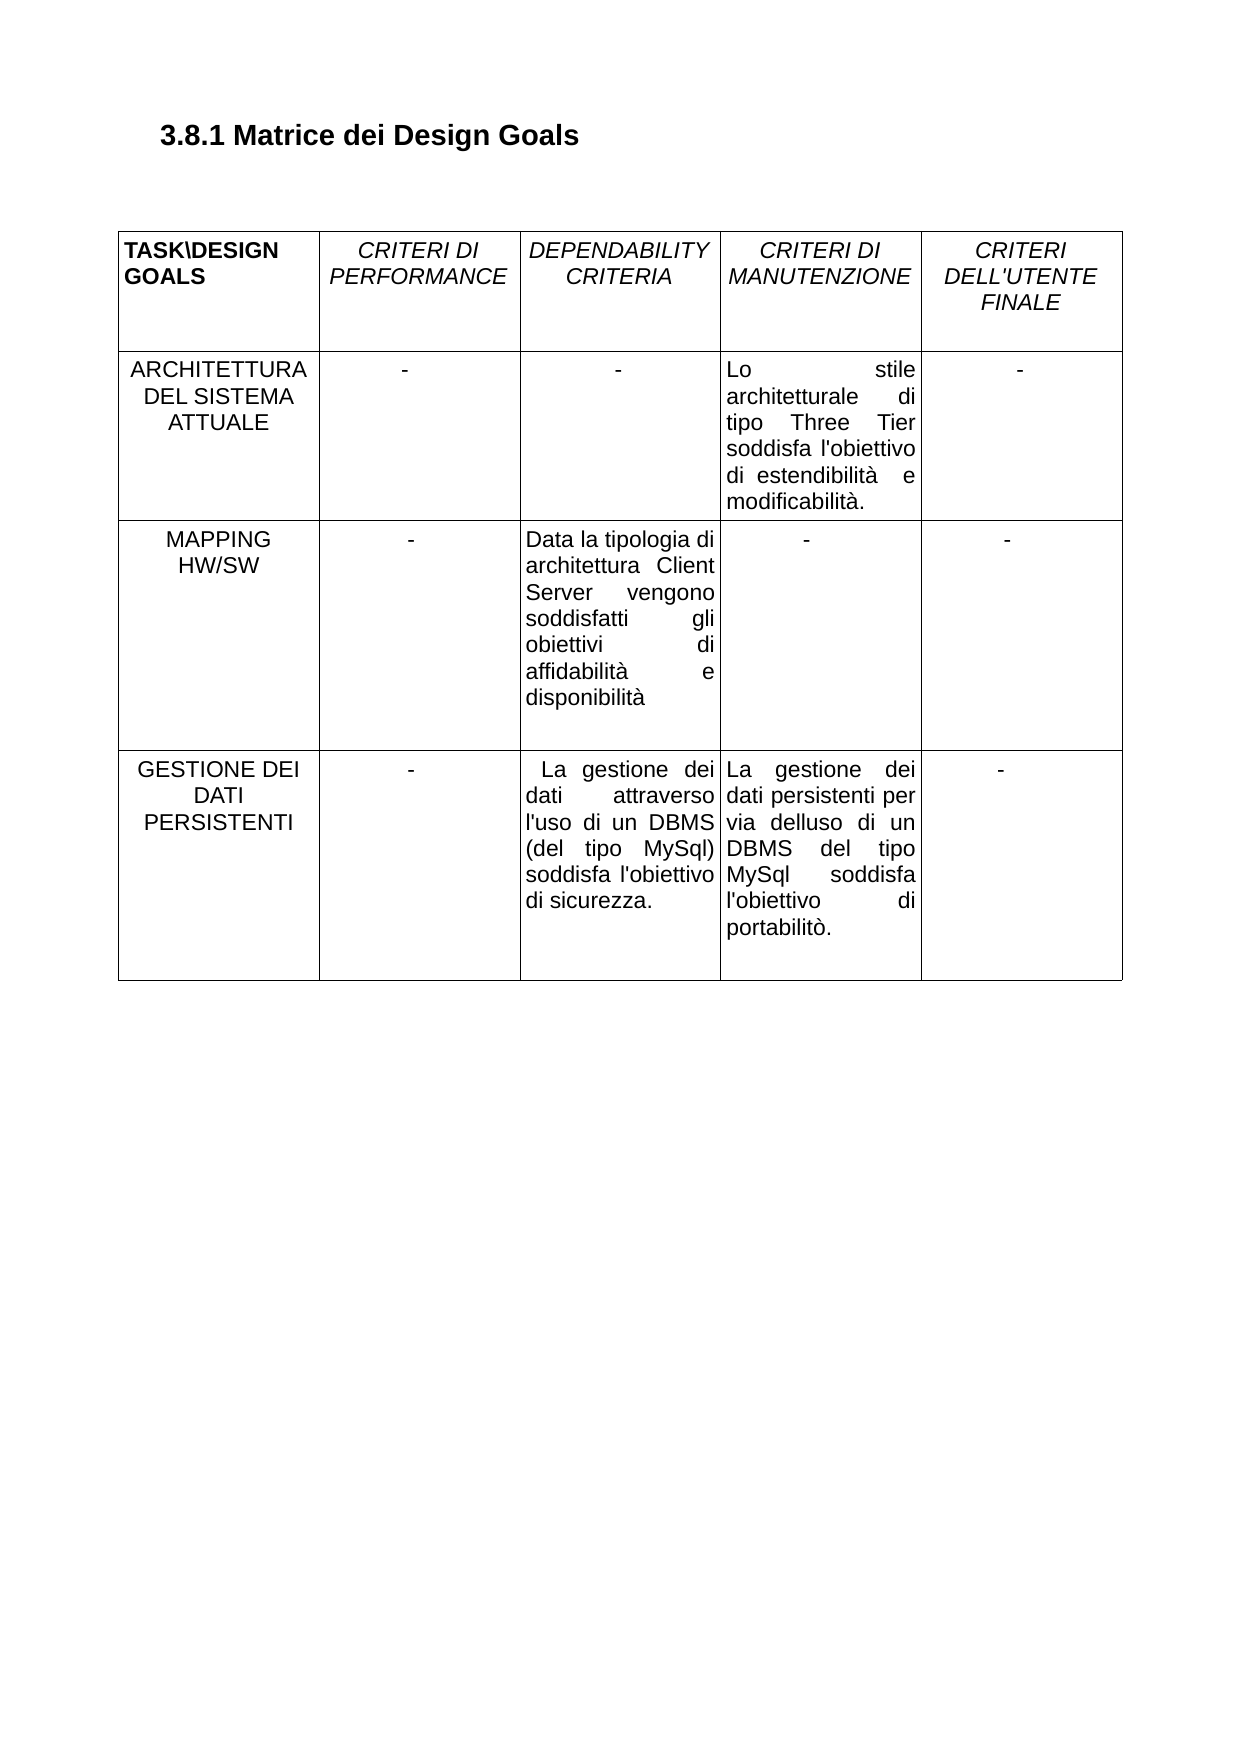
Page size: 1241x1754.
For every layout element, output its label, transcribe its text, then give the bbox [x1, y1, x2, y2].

table_cell - [922, 751, 1122, 979]
table_cell La gestione dei dati attraverso l'uso di un DBMS (del tipo MySql) soddisfa l'obiettivo di sicurezza. [521, 751, 720, 979]
table_header CRITERI DELL'UTENTE FINALE [922, 232, 1122, 351]
table_cell - [320, 521, 520, 750]
table_header CRITERI DI PERFORMANCE [320, 232, 520, 351]
table_cell - [721, 521, 921, 750]
table_cell - [320, 352, 520, 520]
table_cell GESTIONE DEI DATI PERSISTENTI [119, 751, 319, 979]
table_cell - [922, 521, 1122, 750]
table_cell ARCHITETTURA DEL SISTEMA ATTUALE [119, 352, 319, 520]
table_header CRITERI DI MANUTENZIONE [721, 232, 921, 351]
table_cell - [320, 751, 520, 979]
table_cell MAPPING HW/SW [119, 521, 319, 750]
subtitle 3.8.1 Matrice dei Design Goals [119, 118, 1122, 152]
table_header DEPENDABILITY CRITERIA [521, 232, 720, 351]
table_cell - [922, 352, 1122, 520]
table_cell Data la tipologia di architettura Client Server vengono soddisfatti gli obiettivi di affidabilità e disponibilità [521, 521, 720, 750]
table_cell Lo stile architetturale di tipo Three Tier soddisfa l'obiettivo di estendibilità e modificabilità. [721, 352, 921, 520]
table_cell - [521, 352, 720, 520]
table_header TASK\DESIGN GOALS [119, 232, 319, 351]
table_cell La gestione dei dati persistenti per via delluso di un DBMS del tipo MySql soddisfa l'obiettivo di portabilitò. [721, 751, 921, 979]
